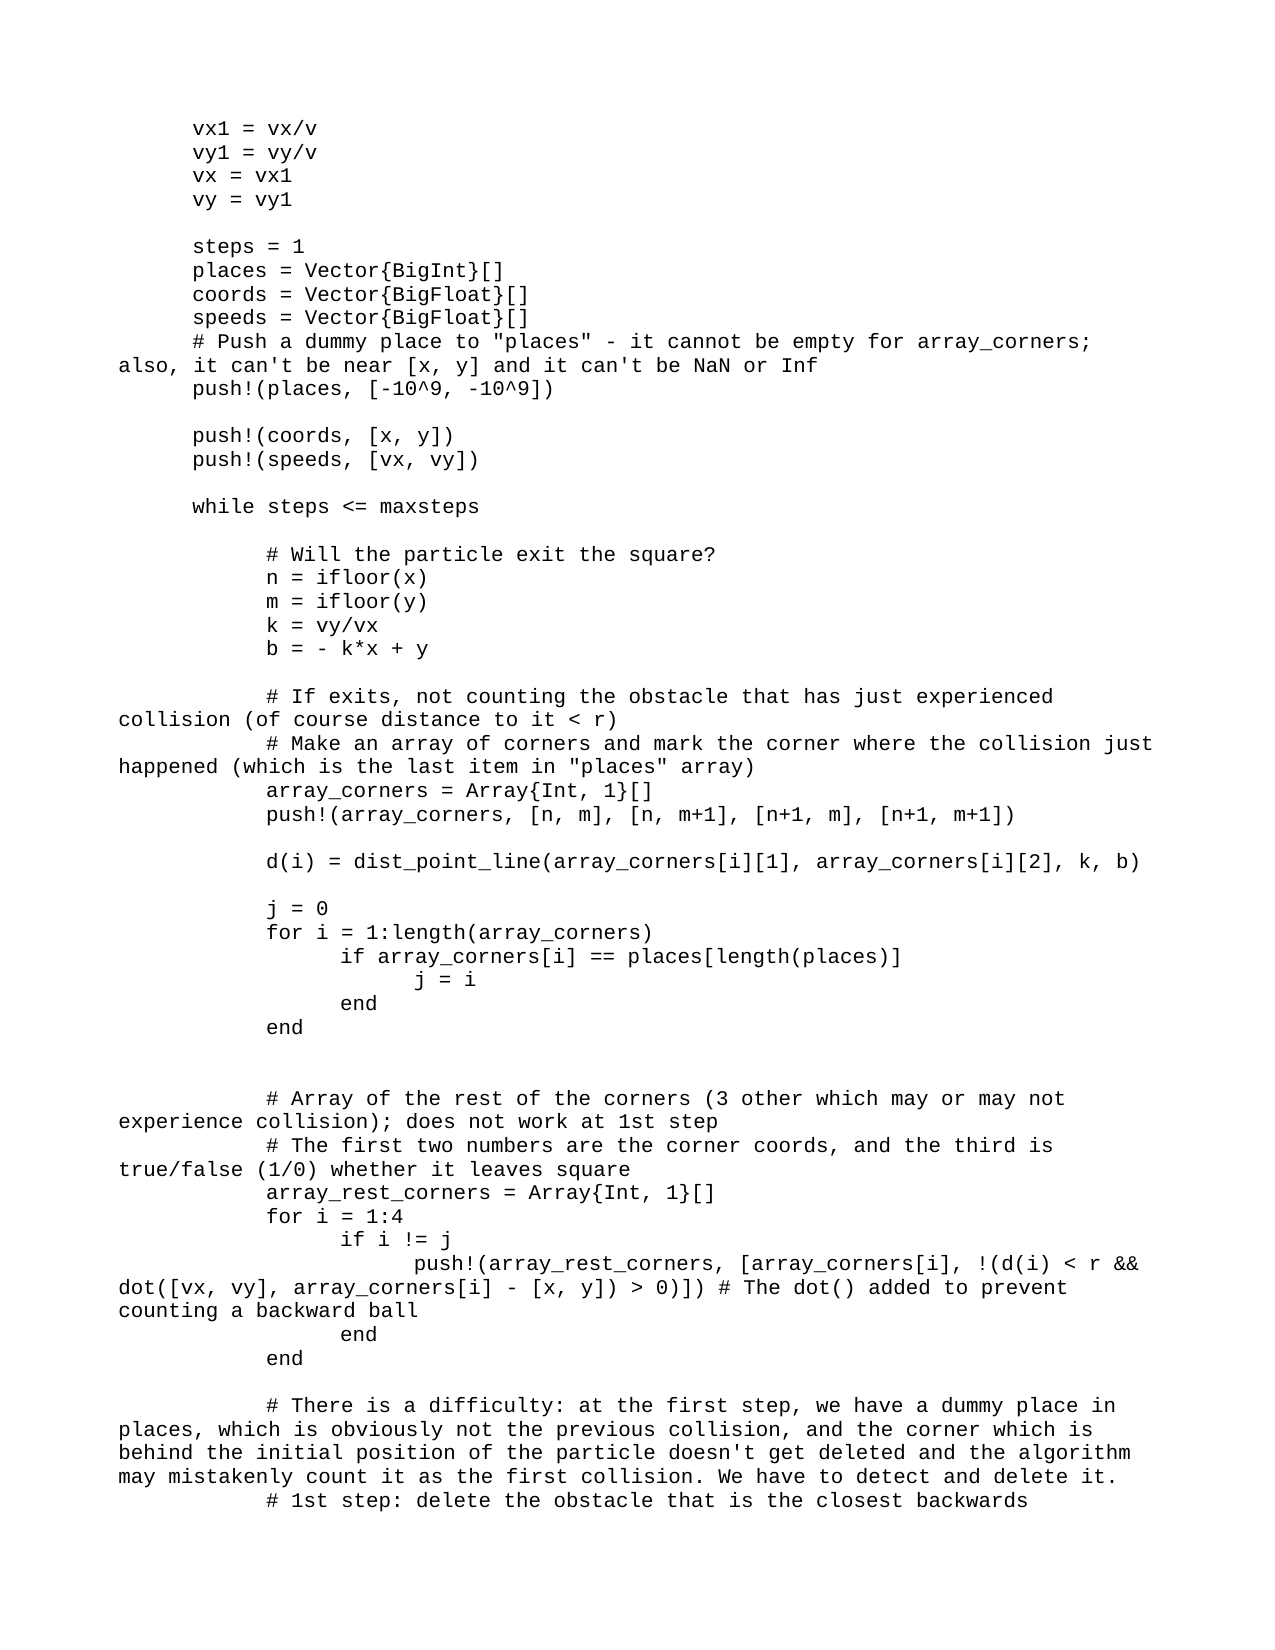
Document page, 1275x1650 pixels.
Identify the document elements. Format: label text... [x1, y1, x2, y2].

text # 1st step: delete the obstacle that is the closest backwards [118, 1489, 1157, 1513]
text push!(places, [-10^9, -10^9]) [118, 378, 1157, 402]
text places = Vector{BigInt}[] [118, 260, 1157, 284]
text vy1 = vy/v [118, 142, 1157, 165]
text # Make an array of corners and mark the corner where the collision just happened (which is the last item in "places" array) [118, 733, 1157, 780]
text end [118, 1348, 1157, 1371]
text array_corners = Array{Int, 1}[] [118, 780, 1157, 804]
text for i = 1:length(array_corners) [118, 922, 1157, 946]
text if array_corners[i] == places[length(places)] [118, 946, 1157, 969]
text array_rest_corners = Array{Int, 1}[] [118, 1182, 1157, 1206]
text m = ifloor(y) [118, 591, 1157, 615]
text if i != j [118, 1229, 1157, 1253]
text # Push a dummy place to "places" - it cannot be empty for array_corners; also, it can't be near [x, y] and it can't be NaN or Inf [118, 331, 1157, 378]
text speeds = Vector{BigFloat}[] [118, 307, 1157, 331]
text # The first two numbers are the corner coords, and the third is true/false (1/0) whether it leaves square [118, 1135, 1157, 1182]
text k = vy/vx [118, 615, 1157, 638]
text while steps <= maxsteps [118, 496, 1157, 520]
text end [118, 1017, 1157, 1040]
text # There is a difficulty: at the first step, we have a dummy place in places, which is obviously not the previous collision, and the corner which is behind the initial position of the particle doesn't get deleted and the algorithm may mistakenly count it as the first collision. We have to detect and delete it. [118, 1395, 1157, 1489]
text vy = vy1 [118, 189, 1157, 213]
text # If exits, not counting the obstacle that has just experienced collision (of course distance to it < r) [118, 686, 1157, 733]
text n = ifloor(x) [118, 567, 1157, 591]
text j = 0 [118, 898, 1157, 922]
text end [118, 1324, 1157, 1348]
text push!(array_rest_corners, [array_corners[i], !(d(i) < r && dot([vx, vy], array_corners[i] - [x, y]) > 0)]) # The dot() added to prevent counting a backward ball [118, 1253, 1157, 1324]
text d(i) = dist_point_line(array_corners[i][1], array_corners[i][2], k, b) [118, 851, 1157, 875]
text # Array of the rest of the corners (3 other which may or may not experience collision); does not work at 1st step [118, 1088, 1157, 1135]
text push!(speeds, [vx, vy]) [118, 449, 1157, 473]
text end [118, 993, 1157, 1017]
text push!(array_corners, [n, m], [n, m+1], [n+1, m], [n+1, m+1]) [118, 804, 1157, 827]
text push!(coords, [x, y]) [118, 426, 1157, 449]
text j = i [118, 969, 1157, 993]
text b = - k*x + y [118, 638, 1157, 662]
text vx1 = vx/v [118, 118, 1157, 142]
text # Will the particle exit the square? [118, 544, 1157, 567]
text coords = Vector{BigFloat}[] [118, 284, 1157, 307]
text for i = 1:4 [118, 1206, 1157, 1229]
text vx = vx1 [118, 165, 1157, 189]
text steps = 1 [118, 236, 1157, 260]
